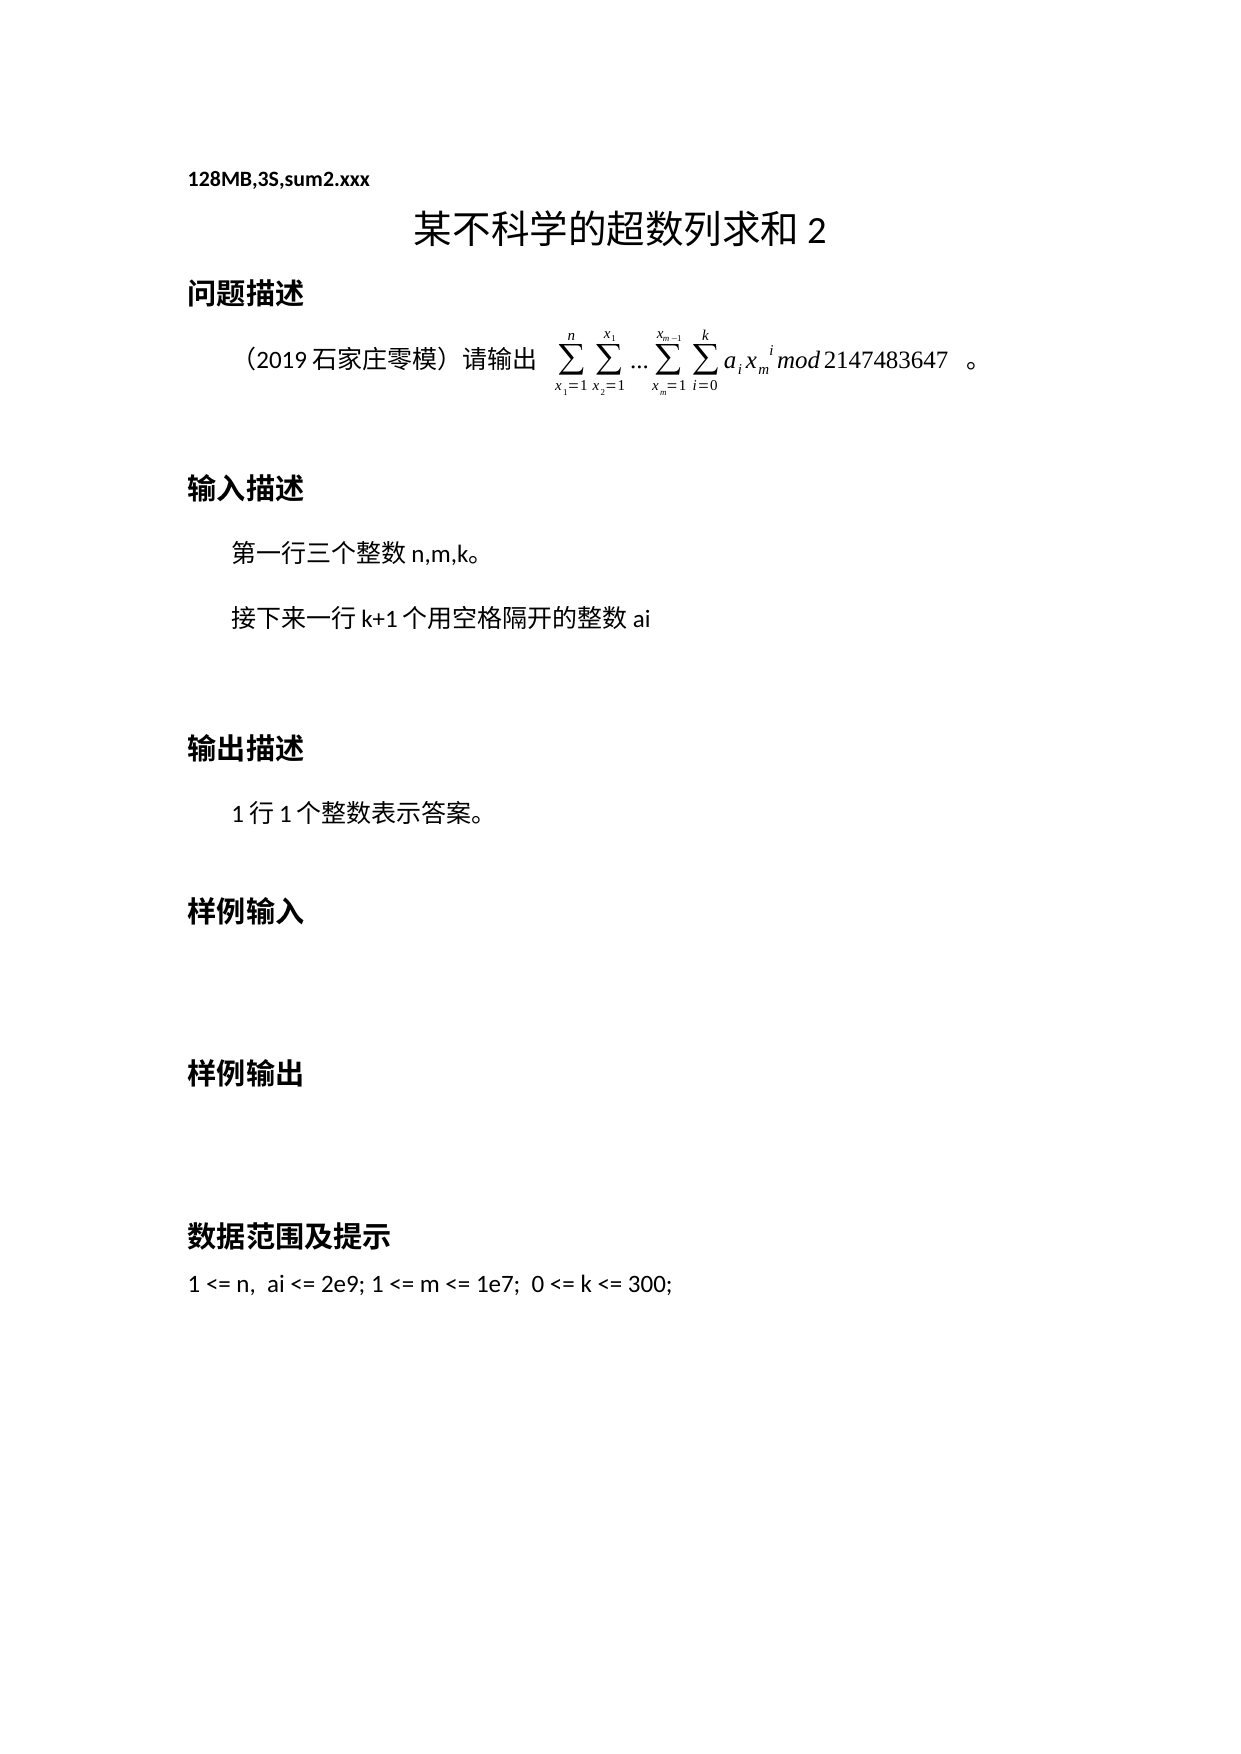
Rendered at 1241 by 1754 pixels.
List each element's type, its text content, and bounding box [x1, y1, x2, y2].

text 数据范围及提示 [187, 1202, 1053, 1267]
text 某不科学的超数列求和2 [187, 194, 1053, 259]
text 输入描述 [187, 454, 1053, 519]
text 样例输入 [187, 877, 1053, 942]
text 第一行三个整数n,m,k。 [187, 519, 1053, 584]
text 问题描述 [187, 259, 1053, 324]
text 输出描述 [187, 714, 1053, 779]
text 1 <= n, ai <= 2e9; 1 <= m <= 1e7; 0 <= k <= 300; [187, 1267, 1053, 1299]
text 样例输出 [187, 1039, 1053, 1104]
text 接下来一行k+1个用空格隔开的整数ai [187, 584, 1053, 649]
text 1行1个整数表示答案。 [187, 779, 1053, 844]
text 128MB,3S,sum2.xxx [187, 162, 1053, 194]
text （2019石家庄零模）请输出。 [187, 324, 1053, 422]
